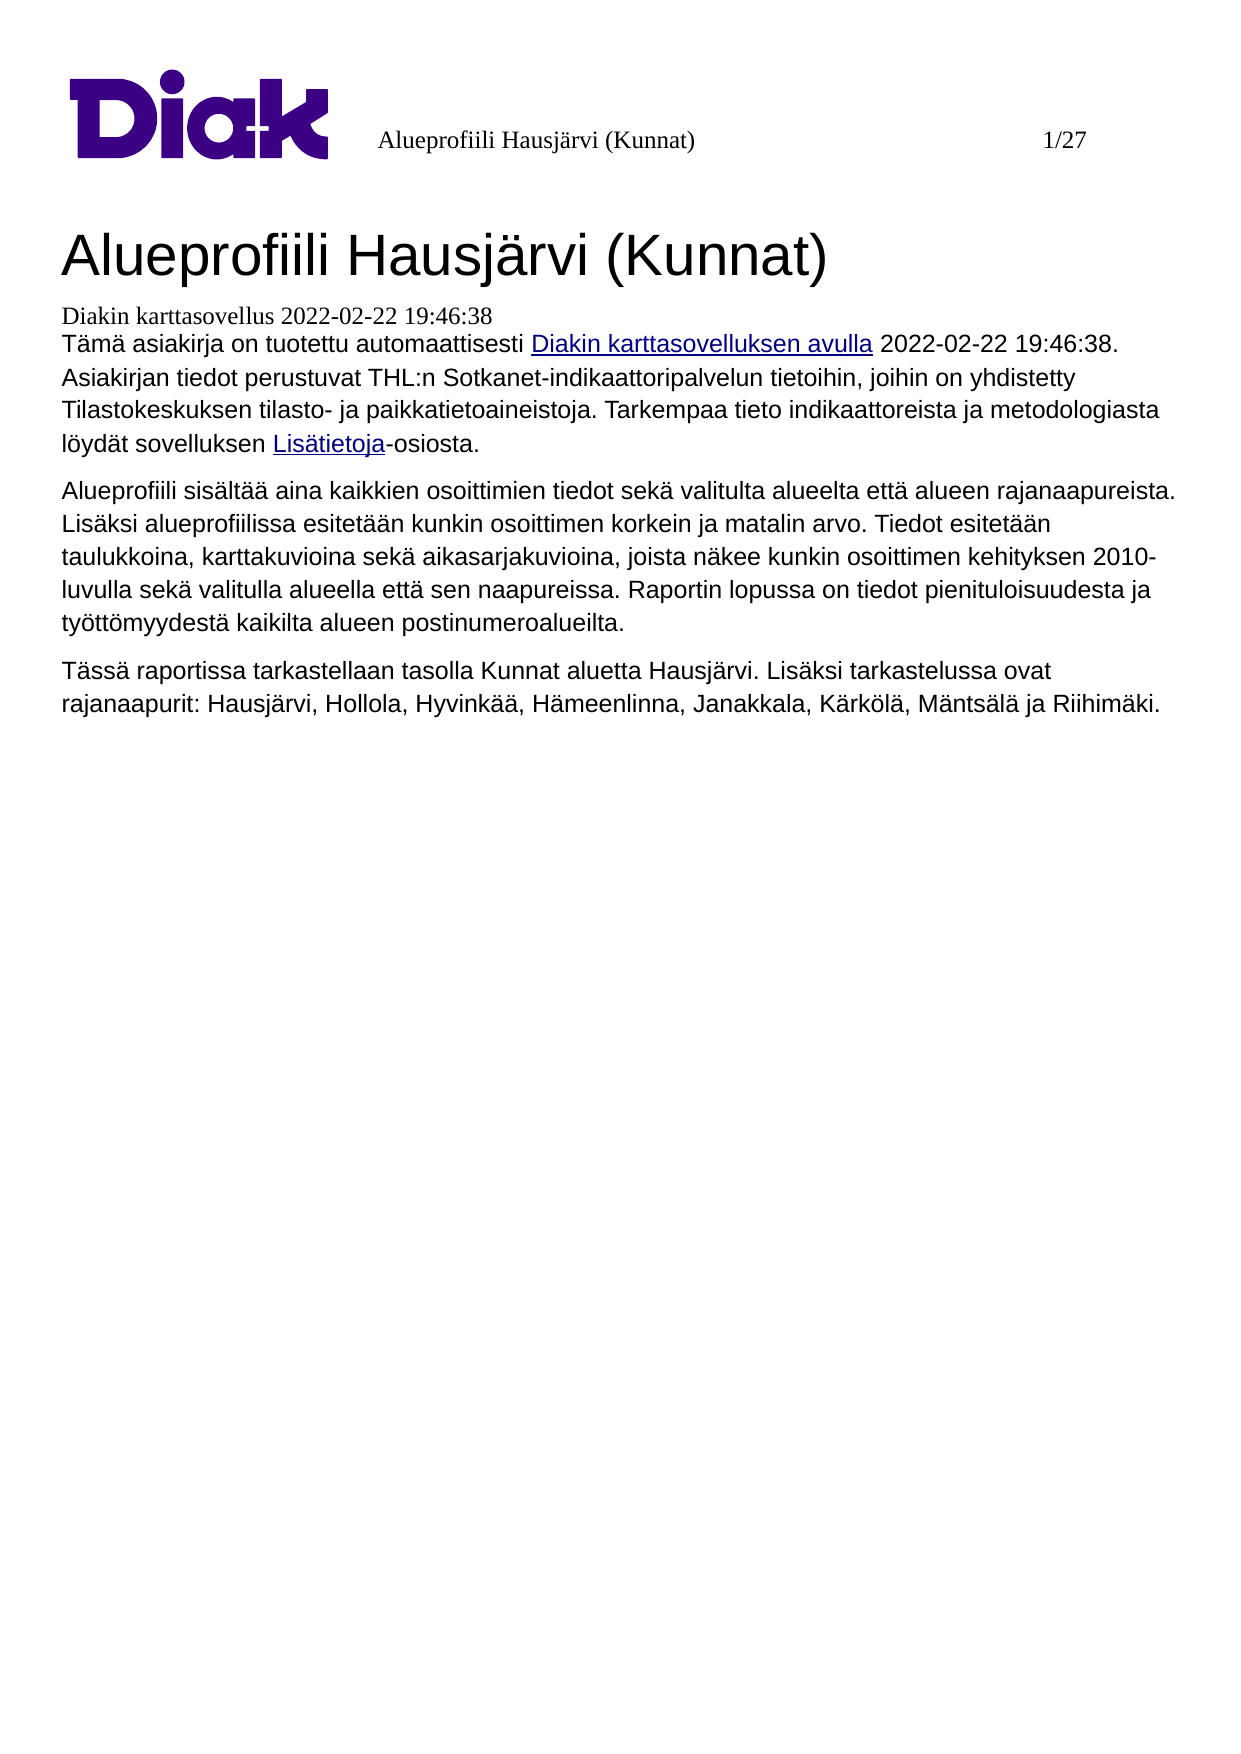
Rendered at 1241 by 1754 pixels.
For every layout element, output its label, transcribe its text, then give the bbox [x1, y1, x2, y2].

text Tämä asiakirja on tuotettu automaattisesti Diakin karttasovelluksen avulla 2022-02-22 19:46:38. Asiakirjan tiedot perustuvat THL:n Sotkanet-indikaattoripalvelun tietoihin, joihin on yhdistetty Tilastokeskuksen tilasto- ja paikkatietoaineistoja. Tarkempaa tieto indikaattoreista ja metodologiasta löydät sovelluksen Lisätietoja-osiosta. [61, 329, 1179, 457]
text Diakin karttasovellus 2022-02-22 19:46:38 [61, 301, 1179, 329]
text Alueprofiili sisältää aina kaikkien osoittimien tiedot sekä valitulta alueelta että alueen rajanaapureista. Lisäksi alueprofiilissa esitetään kunkin osoittimen korkein ja matalin arvo. Tiedot esitetään taulukkoina, karttakuvioina sekä aikasarjakuvioina, joista näkee kunkin osoittimen kehityksen 2010-luvulla sekä valitulla alueella että sen naapureissa. Raportin lopussa on tiedot pienituloisuudesta ja työttömyydestä kaikilta alueen postinumeroalueilta. [61, 476, 1179, 637]
title Alueprofiili Hausjärvi (Kunnat) [61, 221, 1179, 288]
text Tässä raportissa tarkastellaan tasolla Kunnat aluetta Hausjärvi. Lisäksi tarkastelussa ovat rajanaapurit: Hausjärvi, Hollola, Hyvinkää, Hämeenlinna, Janakkala, Kärkölä, Mäntsälä ja Riihimäki. [61, 656, 1179, 718]
